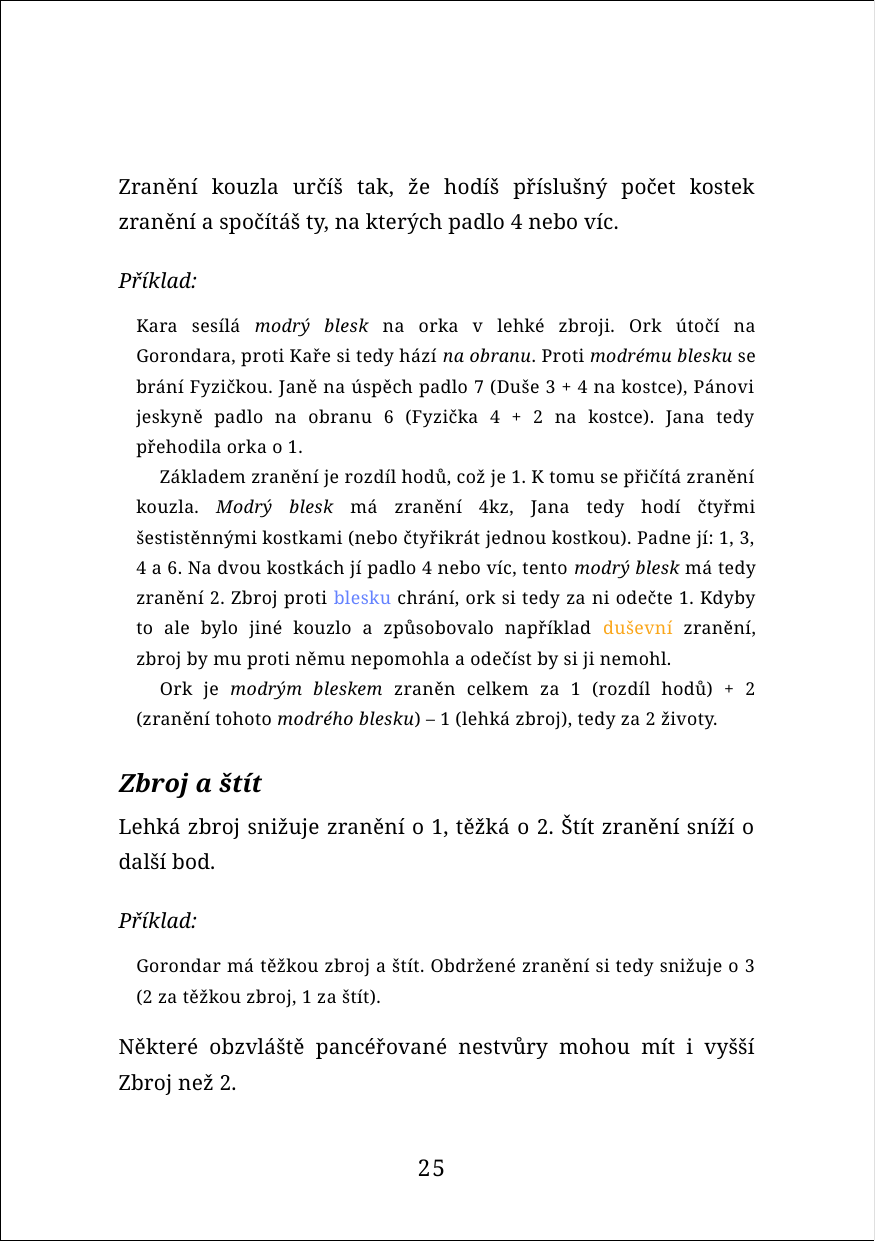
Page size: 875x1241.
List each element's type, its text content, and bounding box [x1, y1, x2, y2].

subtitle Zbroj a štít [118, 766, 756, 800]
text Zranění kouzla určíš tak, že hodíš příslušný počet kostek zranění a spočítáš ty, na kterých padlo 4 nebo víc. [118, 172, 756, 236]
text Příklad: [118, 907, 756, 935]
text Příklad: [118, 266, 756, 295]
text Lehká zbroj snižuje zranění o 1, těžká o 2. Štít zranění sníží o další bod. [118, 812, 756, 876]
text Gorondar má těžkou zbroj a štít. Obdržené zranění si tedy snižuje o 3 (2 za těžkou zbroj, 1 za štít). [136, 954, 756, 1008]
text Kara sesílá modrý blesk na orka v lehké zbroji. Ork útočí na Gorondara, proti Kaře si tedy hází na obranu. Proti modrému blesku se brání Fyzičkou. Janě na úspěch padlo 7 (Duše 3 + 4 na kostce), Pánovi jeskyně padlo na obranu 6 (Fyzička 4 + 2 na kostce). Jana tedy přehodila orka o 1. Základem zranění je rozdíl hodů, což je 1. K tomu se přičítá zranění kouzla. Modrý blesk má zranění 4kz, Jana tedy hodí čtyřmi šestistěnnými kostkami (nebo čtyřikrát jednou kostkou). Padne jí: 1, 3, 4 a 6. Na dvou kostkách jí padlo 4 nebo víc, tento modrý blesk má tedy zranění 2. Zbroj proti blesku chrání, ork si tedy za ni odečte 1. Kdyby to ale bylo jiné kouzlo a způsobovalo například duševní zranění, zbroj by mu proti němu nepomohla a odečíst by si ji nemohl. Ork je modrým bleskem zraněn celkem za 1 (rozdíl hodů) + 2 (zranění tohoto modrého blesku) – 1 (lehká zbroj), tedy za 2 životy. [136, 314, 756, 731]
text Některé obzvláště pancéřované nestvůry mohou mít i vyšší Zbroj než 2. [118, 1032, 756, 1096]
